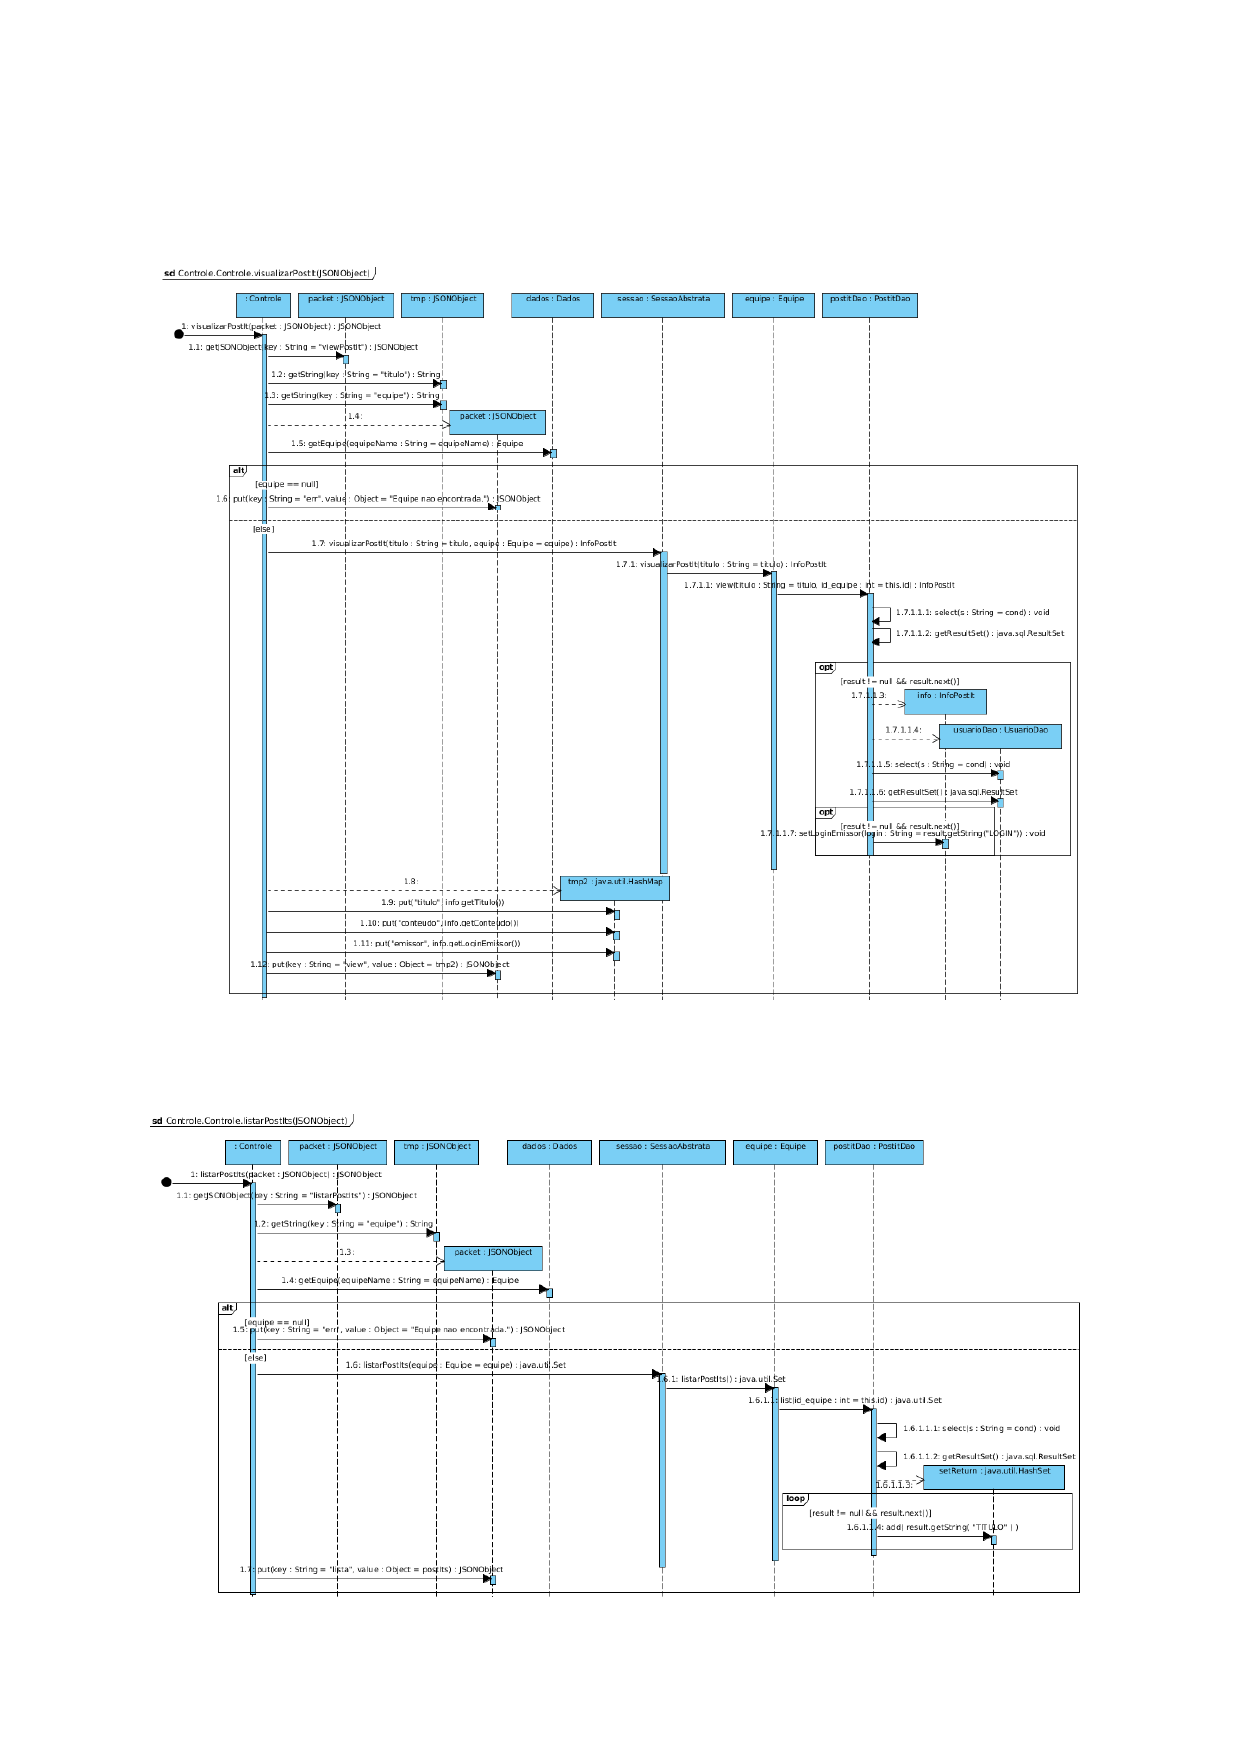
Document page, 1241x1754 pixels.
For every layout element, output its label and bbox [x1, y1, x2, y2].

picture [150, 257, 1091, 1002]
picture [150, 1114, 1091, 1597]
